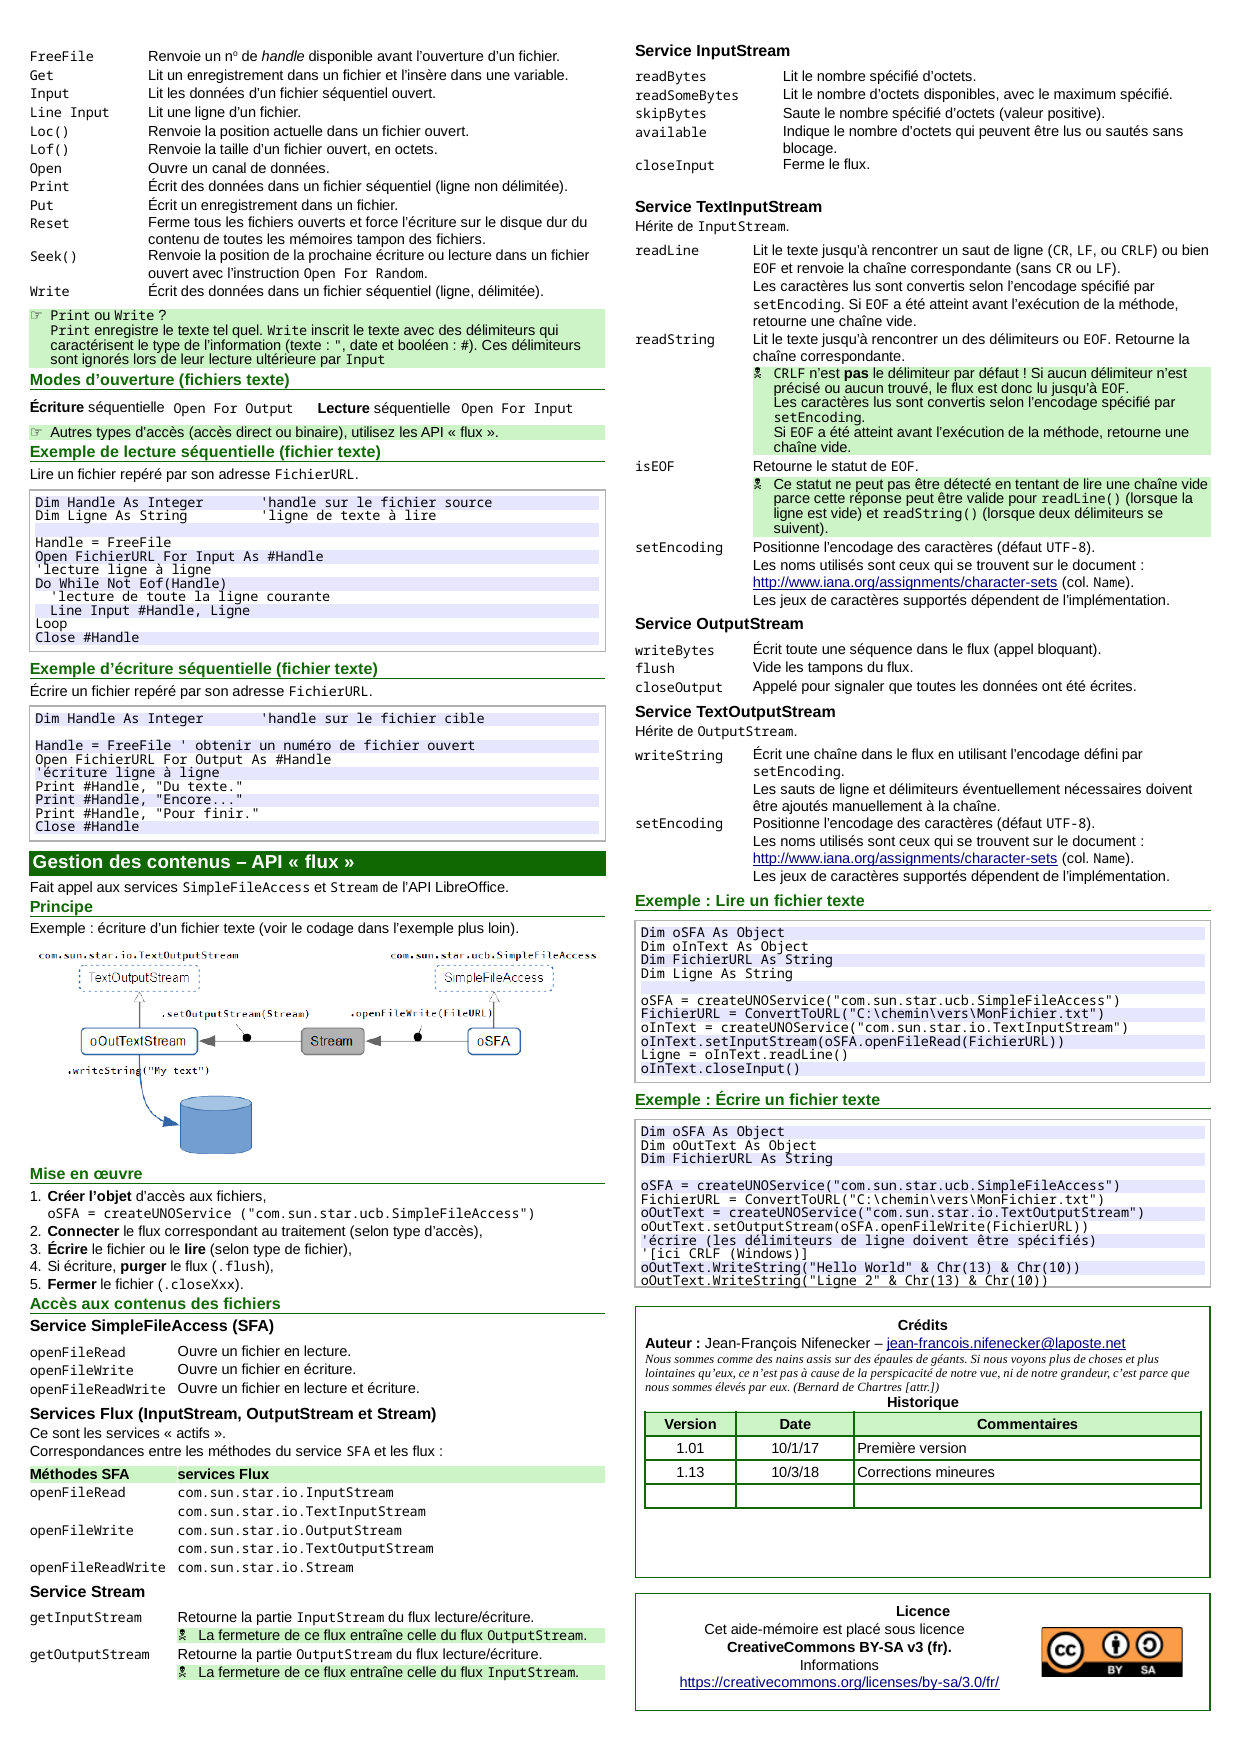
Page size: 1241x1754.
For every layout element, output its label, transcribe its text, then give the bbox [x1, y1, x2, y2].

text ☞ Print ou Write ? Print enregistre le texte tel quel. Write inscrit le texte avec des délimiteurs qui caractérisent le type de l’information (texte : ", date et booléen : #). Ces délimiteurs sont ignorés lors de leur lecture ultérieure par Input [29, 309, 605, 368]
table_cell com.sun.star.io.Stream [178, 1558, 605, 1576]
subtitle Accès aux contenus des fichiers [29, 1295, 605, 1314]
table_header Dim Handle As Integer 'handle sur le fichier source Dim Ligne As String 'ligne de texte à lire Handle = FreeFile Open FichierURL For Input As #Handle 'lecture ligne à ligne Do While Not Eof(Handle) 'lecture de toute la ligne courante Line Input #Handle, Ligne Loop Close #Handle [30, 491, 605, 651]
table_header Commentaires [855, 1413, 1200, 1435]
table_cell Loc() [30, 121, 148, 140]
subtitle Service InputStream [635, 43, 1211, 60]
table_cell [635, 175, 783, 191]
table_header Lecture séquentielle [317, 399, 461, 417]
table_cell openFileReadWrite [30, 1380, 177, 1398]
table_cell Indique le nombre d’octets qui peuvent être lus ou sautés sans blocage. [783, 123, 1211, 156]
subtitle Service Stream [29, 1584, 605, 1600]
table_header Dim oSFA As Object Dim oOutText As Object Dim FichierURL As String oSFA = createUNOService("com.sun.star.ucb.SimpleFileAccess") FichierURL = ConvertToURL("C:\chemin\vers\MonFichier.txt") oOutText = createUNOService("com.sun.star.io.TextOutputStream") oOutText.setOutputStream(oSFA.openFileWrite(FichierURL)) 'écrire (les délimiteurs de ligne doivent être spécifiés) '[ici CRLF (Windows)] oOutText.WriteString("Hello World" & Chr(13) & Chr(10)) oOutText.WriteString("Ligne 2" & Chr(13) & Chr(10)) 'vider les tampons et fermer oOutText.flush oOutText.closeOutput() [636, 1120, 1210, 1286]
table_header getInputStream [30, 1608, 177, 1645]
table_header Écrit toute une séquence dans le flux (appel bloquant). [753, 641, 1211, 659]
table_cell closeInput [635, 156, 783, 175]
subtitle Services Flux (InputStream, OutputStream et Stream) [29, 1406, 605, 1422]
table_cell Write [30, 283, 148, 301]
table_header Lit le nombre spécifié d’octets. [783, 68, 1211, 86]
picture [1041, 1627, 1183, 1677]
table_header openFileRead [30, 1343, 177, 1361]
text Exemple : écriture d’un fichier texte (voir le codage dans l’exemple plus loin). [29, 920, 605, 937]
title Crédits [645, 1316, 1201, 1334]
table_cell com.sun.star.io.InputStream com.sun.star.io.TextInputStream [178, 1483, 605, 1520]
table_cell Seek() [30, 247, 148, 282]
table_header Cet aide-mémoire est placé sous licence CreativeCommons BY-SA v3 (fr). Informations https://creativecommons.org/licenses/by-sa/3.0/fr/ [645, 1620, 1034, 1691]
subtitle Modes d’ouverture (fichiers texte) [29, 371, 605, 390]
table_cell readString [635, 330, 753, 457]
subtitle Exemple de lecture séquentielle (fichier texte) [29, 443, 605, 462]
subtitle Gestion des contenus – API « flux » [31, 852, 605, 875]
table_header writeBytes [635, 641, 753, 659]
table_cell openFileRead [30, 1483, 177, 1520]
table_cell Lit le nombre d’octets disponibles, avec le maximum spécifié. [783, 86, 1211, 104]
table_cell Lof() [30, 140, 148, 158]
text Lire un fichier repéré par son adresse FichierURL. [29, 465, 605, 483]
table_cell setEncoding [635, 814, 753, 884]
table_cell Écrit des données dans un fichier séquentiel (ligne non délimitée). [148, 177, 605, 196]
table_cell Reset [30, 214, 148, 247]
table_header Open For Input [461, 399, 605, 417]
table_header Open For Output [173, 399, 317, 417]
table_cell isEOF [635, 457, 753, 538]
table_header [1034, 1620, 1187, 1691]
table_cell Get [30, 66, 148, 84]
table_cell com.sun.star.io.OutputStream com.sun.star.io.TextOutputStream [178, 1520, 605, 1557]
table_cell Renvoie la position actuelle dans un fichier ouvert. [148, 121, 605, 140]
title Historique [645, 1394, 1201, 1411]
subtitle Exemple : Lire un fichier texte [635, 892, 1211, 910]
table_cell available [635, 123, 783, 156]
table_header Écrit une chaîne dans le flux en utilisant l’encodage défini par setEncoding. Les sauts de ligne et délimiteurs éventuellement nécessaires doivent être ajoutés manuellement à la chaîne. [753, 746, 1211, 814]
table_cell Positionne l’encodage des caractères (défaut UTF-8). Les noms utilisés sont ceux qui se trouvent sur le document : http://www.iana.org/assignments/character-sets (col. Name). Les jeux de caractères supportés dépendent de l’implémentation. [753, 814, 1211, 884]
subtitle Service SimpleFileAccess (SFA) [29, 1318, 605, 1335]
table_header Date [737, 1413, 853, 1435]
text Correspondances entre les méthodes du service SFA et les flux : [29, 1442, 605, 1460]
table_header Ouvre un fichier en lecture. [178, 1343, 605, 1361]
text Auteur : Jean-François Nifenecker – jean-francois.nifenecker@laposte.net [645, 1334, 1201, 1352]
subtitle Service TextInputStream [635, 199, 1211, 216]
table_cell readSomeBytes [635, 86, 783, 104]
list Fermer le fichier (.closeXxx). [29, 1275, 605, 1293]
table_header Dim Handle As Integer 'handle sur le fichier cible Handle = FreeFile ' obtenir un numéro de fichier ouvert Open FichierURL For Output As #Handle 'écriture ligne à ligne Print #Handle, "Du texte." Print #Handle, "Encore..." Print #Handle, "Pour finir." Close #Handle [30, 707, 605, 840]
table_cell Appelé pour signaler que toutes les données ont été écrites. [753, 678, 1211, 696]
table_header Lit le texte jusqu’à rencontrer un saut de ligne (CR, LF, ou CRLF) ou bien EOF et renvoie la chaîne correspondante (sans CR ou LF). Les caractères lus sont convertis selon l’encodage spécifié par setEncoding. Si EOF a été atteint avant l’exécution de la méthode, retourne une chaîne vide. [753, 241, 1211, 330]
table_cell Retourne le statut de EOF.  Ce statut ne peut pas être détecté en tentant de lire une chaîne vide parce cette réponse peut être valide pour readLine() (lorsque la ligne est vide) et readString() (lorsque deux délimiteurs se suivent). [753, 457, 1211, 477]
table_header readLine [635, 241, 753, 330]
table_cell Renvoie un no de handle disponible avant l’ouverture d’un fichier. [148, 47, 605, 66]
table_cell Écrit un enregistrement dans un fichier. [148, 196, 605, 214]
table_cell Écrit des données dans un fichier séquentiel (ligne, délimitée). [148, 283, 605, 301]
table_cell [783, 175, 1211, 191]
table_cell Print [30, 177, 148, 196]
table_header services Flux [178, 1466, 605, 1483]
table_cell Saute le nombre spécifié d’octets (valeur positive). [783, 105, 1211, 123]
table_cell 01/10/2017 [737, 1437, 853, 1459]
table_cell Retourne la partie OutputStream du flux lecture/écriture.  La fermeture de ce flux entraîne celle du flux InputStream. [178, 1645, 605, 1665]
subtitle Mise en œuvre [29, 939, 605, 1184]
table_cell openFileWrite [30, 1520, 177, 1557]
table_cell 1.13 [646, 1461, 735, 1483]
table_cell Line Input [30, 103, 148, 121]
table_cell Open [30, 159, 148, 177]
table_header readBytes [635, 68, 783, 86]
table_cell openFileReadWrite [30, 1558, 177, 1576]
table_cell Ouvre un fichier en écriture. [178, 1361, 605, 1380]
table_cell Ferme tous les fichiers ouverts et force l’écriture sur le disque dur du contenu de toutes les mémoires tampon des fichiers. [148, 214, 605, 247]
table_cell Ouvre un fichier en lecture et écriture. [178, 1380, 605, 1398]
title Licence [645, 1603, 1201, 1620]
table_cell 03/10/2018 [737, 1461, 853, 1483]
table_cell closeOutput [635, 678, 753, 696]
list Créer l’objet d’accès aux fichiers, [29, 1187, 605, 1204]
table_cell skipBytes [635, 105, 783, 123]
list oSFA = createUNOService ("com.sun.star.ucb.SimpleFileAccess") [29, 1204, 605, 1222]
text ☞ Autres types d’accès (accès direct ou binaire), utilisez les API « flux ». [29, 425, 605, 440]
table_header Écriture séquentielle [30, 399, 173, 417]
table_header Version [646, 1413, 735, 1435]
table_header Dim oSFA As Object Dim oInText As Object Dim FichierURL As String Dim Ligne As String oSFA = createUNOService("com.sun.star.ucb.SimpleFileAccess") FichierURL = ConvertToURL("C:\chemin\vers\MonFichier.txt") oInText = createUNOService("com.sun.star.io.TextInputStream") oInText.setInputStream(oSFA.openFileRead(FichierURL)) Ligne = oInText.readLine() oInText.closeInput() [636, 921, 1210, 1082]
list Si écriture, purger le flux (.flush), [29, 1258, 605, 1275]
table_cell getOutputStream [30, 1645, 177, 1682]
table_cell Lit le texte jusqu’à rencontrer un des délimiteurs ou EOF. Retourne la chaîne correspondante.  CRLF n’est pas le délimiteur par défaut ! Si aucun délimiteur n’est précisé ou aucun trouvé, le flux est donc lu jusqu’à EOF. Les caractères lus sont convertis selon l’encodage spécifié par setEncoding. Si EOF a été atteint avant l’exécution de la méthode, retourne une chaîne vide. [753, 330, 1211, 367]
table_cell [646, 1485, 735, 1507]
table_header writeString [635, 746, 753, 814]
text Nous sommes comme des nains assis sur des épaules de géants. Si nous voyons plus de choses et plus lointaines qu’eux, ce n’est pas à cause de la perspicacité de notre vue, ni de notre grandeur, c’est parce que nous sommes élevés par eux. (Bernard de Chartres [attr.]) [645, 1352, 1201, 1394]
table_cell Renvoie la taille d’un fichier ouvert, en octets. [148, 140, 605, 158]
table_cell Vide les tampons du flux. [753, 659, 1211, 678]
subtitle Service TextOutputStream [635, 704, 1211, 720]
subtitle Principe [29, 898, 605, 917]
table_cell setEncoding [635, 538, 753, 608]
table_cell Lit un enregistrement dans un fichier et l’insère dans une variable. [148, 66, 605, 84]
text Ce sont les services « actifs ». [29, 1424, 605, 1442]
table_cell flush [635, 659, 753, 678]
table_cell Première version [855, 1437, 1200, 1459]
table_header Méthodes SFA [30, 1466, 177, 1483]
table_cell 1.01 [646, 1437, 735, 1459]
text Hérite de InputStream. [635, 217, 1211, 235]
table_cell openFileWrite [30, 1361, 177, 1380]
table_cell Lit une ligne d’un fichier. [148, 103, 605, 121]
table_cell Ouvre un canal de données. [148, 159, 605, 177]
subtitle Service OutputStream [635, 616, 1211, 633]
table_cell Corrections mineures [855, 1461, 1200, 1483]
table_cell FreeFile [30, 47, 148, 66]
subtitle Exemple d’écriture séquentielle (fichier texte) [29, 660, 605, 679]
list Écrire le fichier ou le lire (selon type de fichier), [29, 1240, 605, 1258]
table_cell Renvoie la position de la prochaine écriture ou lecture dans un fichier ouvert avec l’instruction Open For Random. [148, 247, 605, 282]
table_cell Positionne l’encodage des caractères (défaut UTF-8). Les noms utilisés sont ceux qui se trouvent sur le document : http://www.iana.org/assignments/character-sets (col. Name). Les jeux de caractères supportés dépendent de l’implémentation. [753, 538, 1211, 608]
table_cell [855, 1485, 1200, 1507]
table_header Retourne la partie InputStream du flux lecture/écriture.  La fermeture de ce flux entraîne celle du flux OutputStream. [178, 1608, 605, 1628]
subtitle Exemple : Écrire un fichier texte [635, 1091, 1211, 1108]
table_cell Ferme le flux. [783, 156, 1211, 175]
list Connecter le flux correspondant au traitement (selon type d’accès), [29, 1222, 605, 1240]
table_cell [737, 1485, 853, 1507]
table_cell Put [30, 196, 148, 214]
table_cell Lit les données d’un fichier séquentiel ouvert. [148, 84, 605, 103]
text Hérite de OutputStream. [635, 722, 1211, 740]
text Écrire un fichier repéré par son adresse FichierURL. [29, 682, 605, 699]
picture [31, 944, 604, 1154]
table_cell Input [30, 84, 148, 103]
text Fait appel aux services SimpleFileAccess et Stream de l’API LibreOffice. [29, 878, 605, 896]
